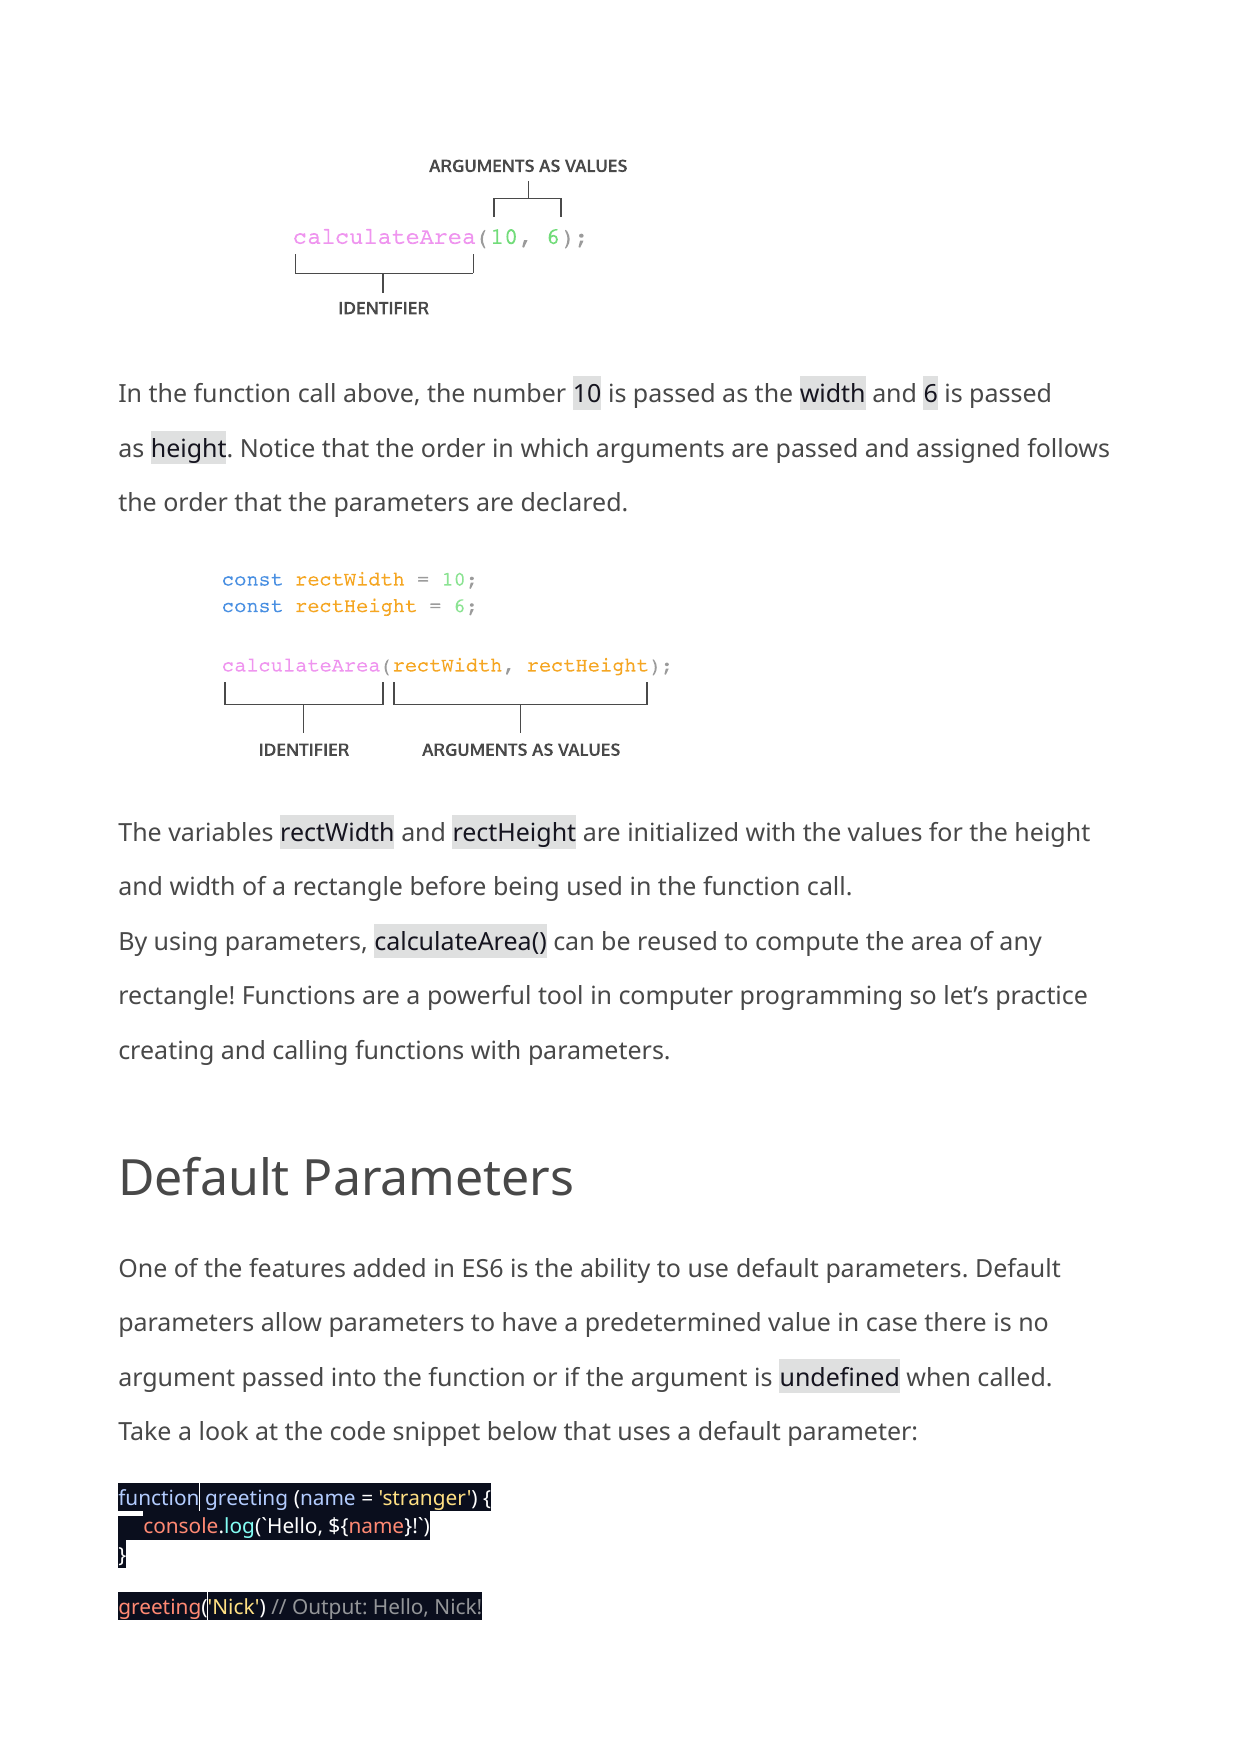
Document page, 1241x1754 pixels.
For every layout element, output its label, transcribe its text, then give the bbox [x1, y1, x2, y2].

text The variables rectWidth and rectHeight are initialized with the values for the height and width of a rectangle before being used in the function call. [118, 814, 1122, 903]
text function greeting (name = 'stranger') { [118, 1483, 1122, 1511]
text Take a look at the code snippet below that uses a default parameter: [118, 1414, 1122, 1448]
text One of the features added in ES6 is the ability to use default parameters. Default parameters allow parameters to have a predetermined value in case there is no argument passed into the function or if the argument is undefined when called. [118, 1250, 1122, 1393]
text console.log(`Hello, ${name}!`) [118, 1511, 1122, 1540]
subtitle Default Parameters [118, 1141, 1122, 1209]
text greeting('Nick') // Output: Hello, Nick! [118, 1592, 1122, 1620]
text By using parameters, calculateArea() can be reused to compute the area of any rectangle! Functions are a powerful tool in computer programming so let’s practice creating and calling functions with parameters. [118, 923, 1122, 1067]
text } [118, 1540, 1122, 1568]
text In the function call above, the number 10 is passed as the width and 6 is passed as height. Notice that the order in which arguments are passed and assigned follows the order that the parameters are declared. [118, 376, 1122, 519]
